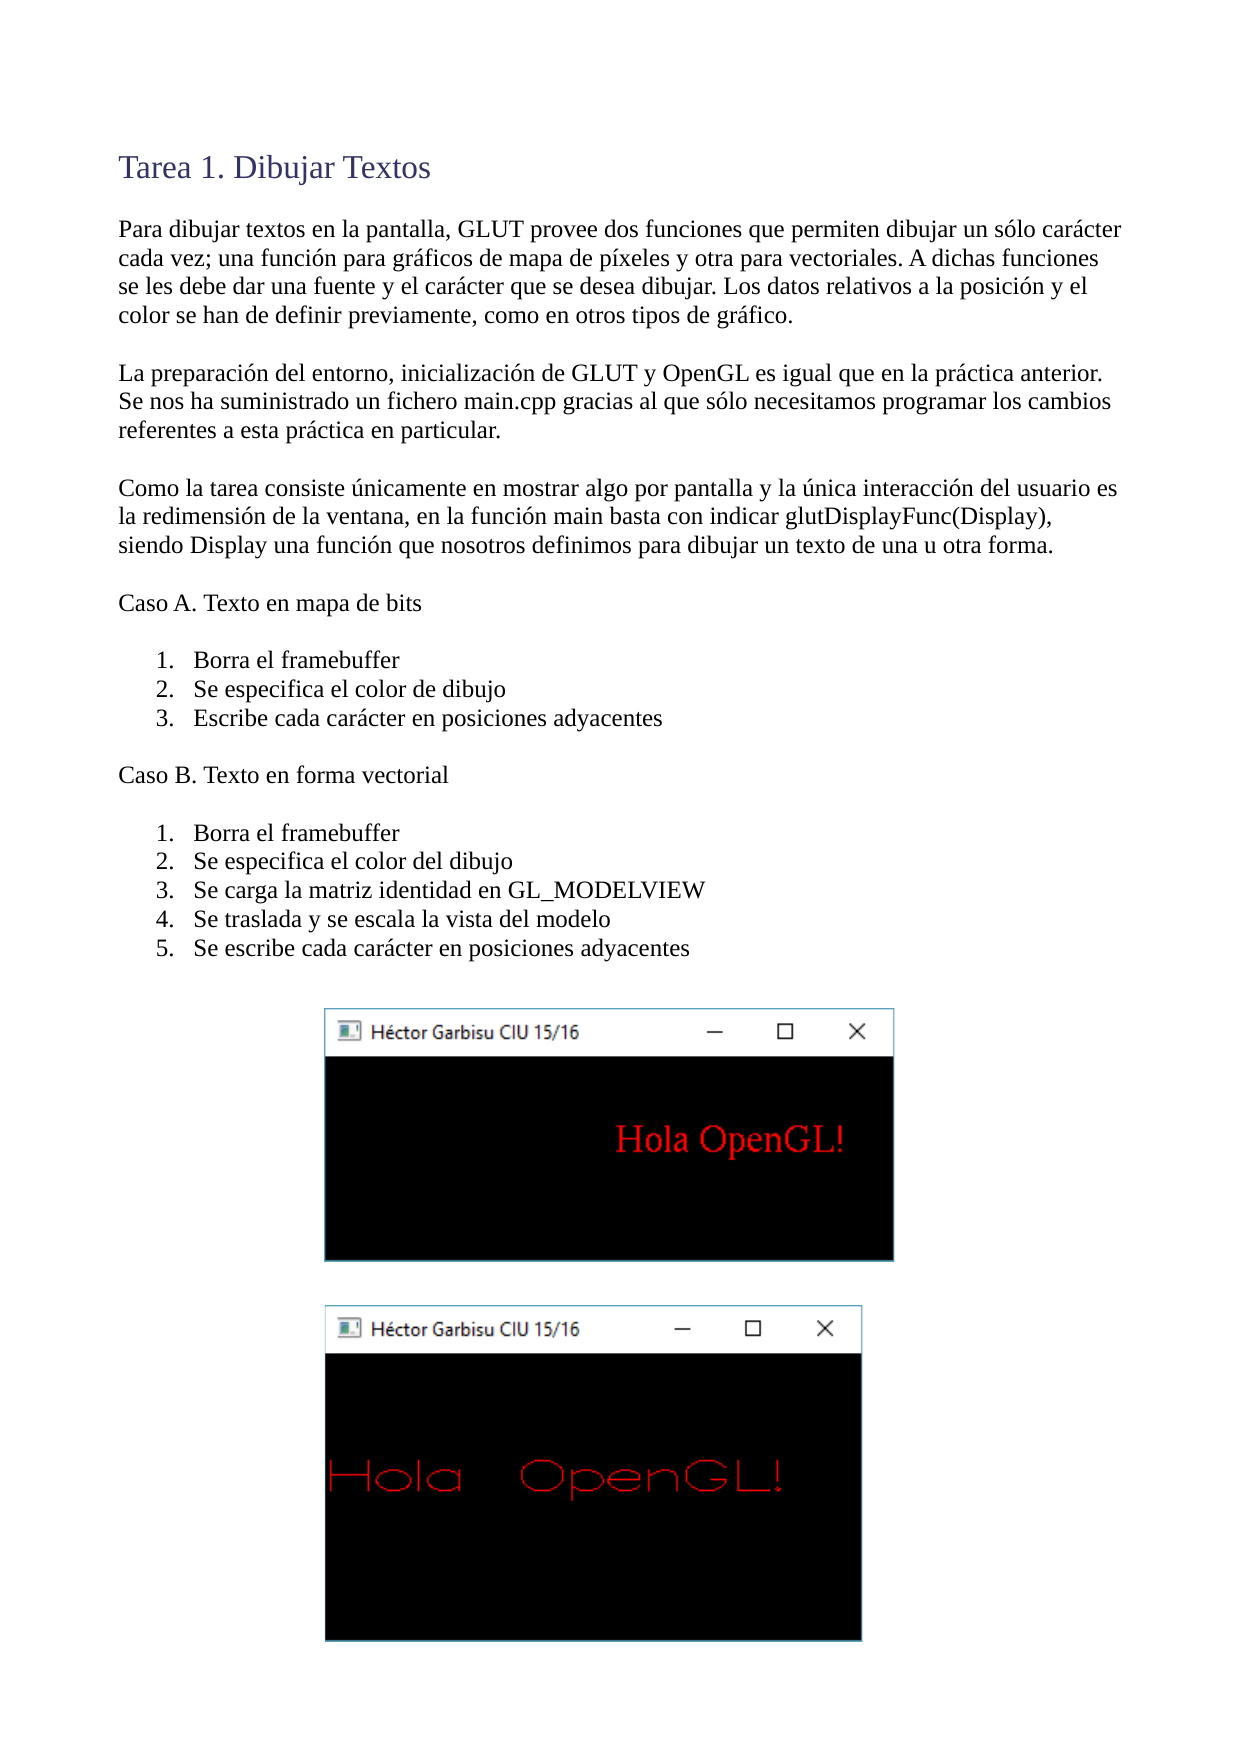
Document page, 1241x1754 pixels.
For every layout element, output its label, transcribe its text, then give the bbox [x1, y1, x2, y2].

picture [324, 1008, 895, 1262]
list Se traslada y se escala la vista del modelo [156, 904, 1122, 933]
text La preparación del entorno, inicialización de GLUT y OpenGL es igual que en la práctica anterior. Se nos ha suministrado un fichero main.cpp gracias al que sólo necesitamos programar los cambios referentes a esta práctica en particular. [118, 358, 1122, 444]
text Para dibujar textos en la pantalla, GLUT provee dos funciones que permiten dibujar un sólo carácter cada vez; una función para gráficos de mapa de píxeles y otra para vectoriales. A dichas funciones se les debe dar una fuente y el carácter que se desea dibujar. Los datos relativos a la posición y el color se han de definir previamente, como en otros tipos de gráfico. [118, 214, 1122, 329]
text Como la tarea consiste únicamente en mostrar algo por pantalla y la única interacción del usuario es la redimensión de la ventana, en la función main basta con indicar glutDisplayFunc(Display), siendo Display una función que nosotros definimos para dibujar un texto de una u otra forma. [118, 473, 1122, 559]
list Se especifica el color del dibujo [156, 846, 1122, 875]
text Caso A. Texto en mapa de bits [118, 588, 1122, 616]
list Escribe cada carácter en posiciones adyacentes [156, 703, 1122, 731]
list Borra el framebuffer [156, 818, 1122, 846]
list Se escribe cada carácter en posiciones adyacentes [156, 933, 1122, 961]
text Caso B. Texto en forma vectorial [118, 760, 1122, 789]
list Borra el framebuffer [156, 645, 1122, 674]
list Se especifica el color de dibujo [156, 674, 1122, 703]
text Tarea 1. Dibujar Textos [118, 147, 1122, 185]
list Se carga la matriz identidad en GL_MODELVIEW [156, 875, 1122, 904]
picture [324, 1305, 863, 1642]
